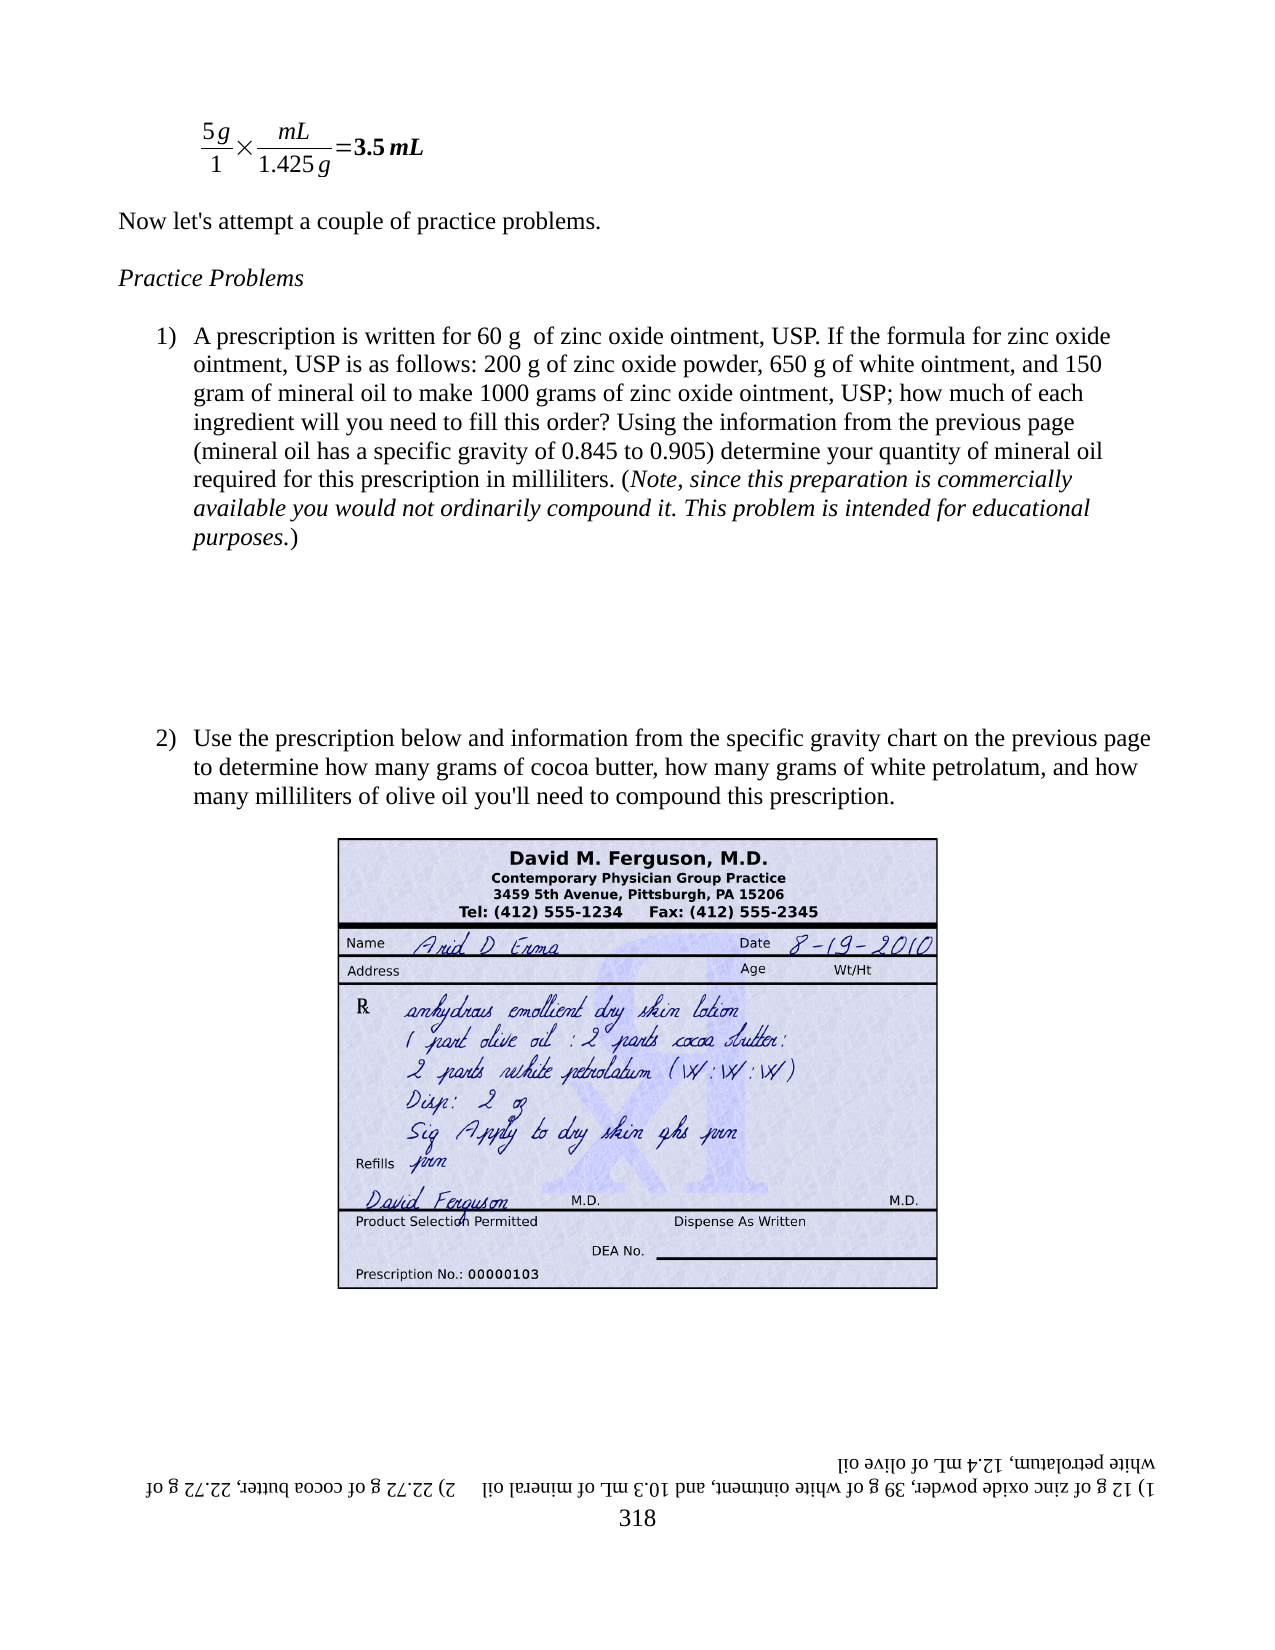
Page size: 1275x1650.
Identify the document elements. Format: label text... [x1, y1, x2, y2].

text Now let's attempt a couple of practice problems. [118, 206, 1157, 234]
text Practice Problems [118, 263, 1157, 292]
list A prescription is written for 60 g of zinc oxide ointment, USP. If the formula for zinc oxide ointment, USP is as follows: 200 g of zinc oxide powder, 650 g of white ointment, and 150 gram of mineral oil to make 1000 grams of zinc oxide ointment, USP; how much of each ingredient will you need to fill this order? Using the information from the previous page (mineral oil has a specific gravity of 0.845 to 0.905) determine your quantity of mineral oil required for this prescription in milliliters. (Note, since this preparation is commercially available you would not ordinarily compound it. This problem is intended for educational purposes.) [156, 321, 1157, 551]
picture [337, 838, 938, 1289]
list Use the prescription below and information from the specific gravity chart on the previous page to determine how many grams of cocoa butter, how many grams of white petrolatum, and how many milliliters of olive oil you'll need to compound this prescription. [156, 723, 1157, 809]
